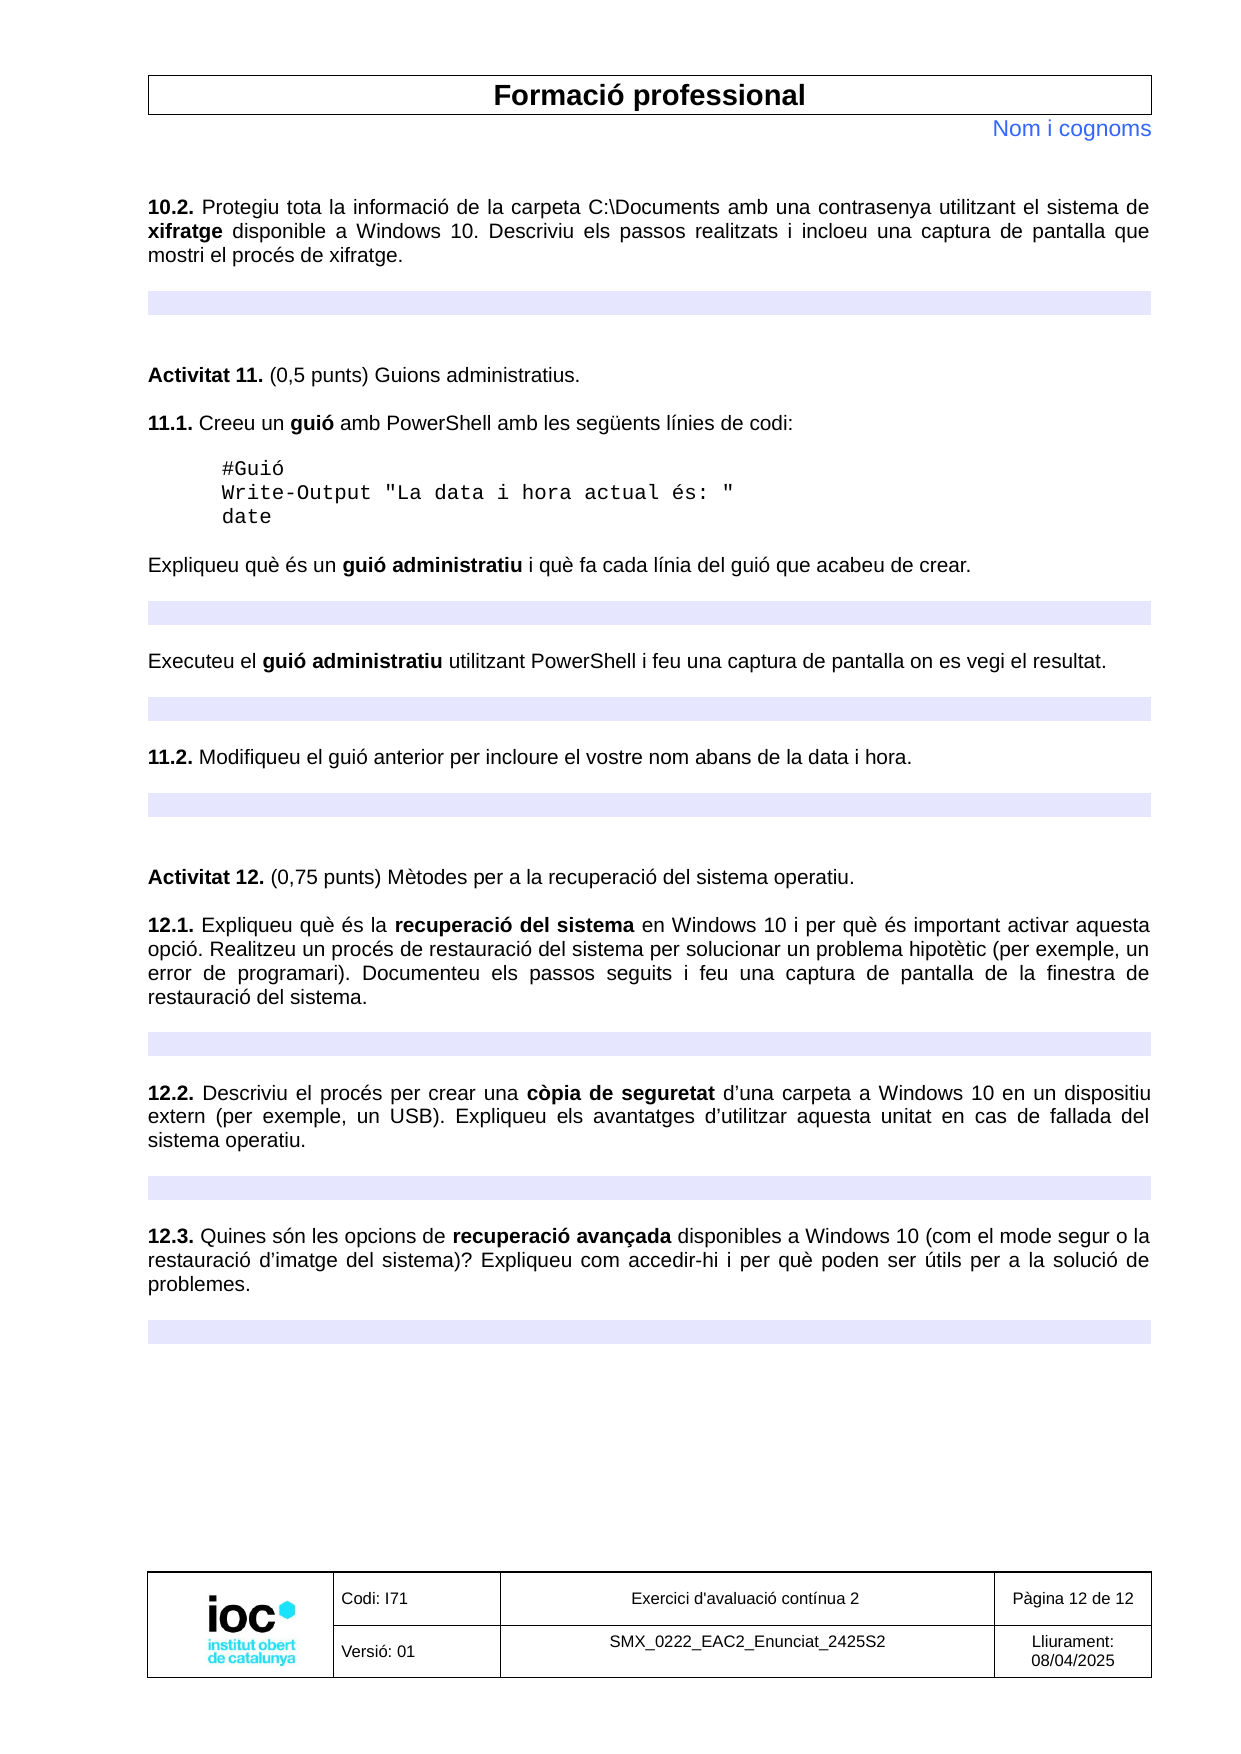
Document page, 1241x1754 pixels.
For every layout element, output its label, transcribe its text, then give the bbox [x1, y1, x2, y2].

text 10.2. Protegiu tota la informació de la carpeta C:\Documents amb una contrasenya utilitzant el sistema de xifratge disponible a Windows 10. Descriviu els passos realitzats i incloeu una captura de pantalla que mostri el procés de xifratge. [148, 195, 1151, 267]
text 12.3. Quines són les opcions de recuperació avançada disponibles a Windows 10 (com el mode segur o la restauració d’imatge del sistema)? Expliqueu com accedir-hi i per què poden ser útils per a la solució de problemes. [148, 1224, 1151, 1296]
text Activitat 12. (0,75 punts) Mètodes per a la recuperació del sistema operatiu. [148, 865, 1151, 889]
text 11.1. Creeu un guió amb PowerShell amb les següents línies de codi: [148, 411, 1151, 434]
text 11.2. Modifiqueu el guió anterior per incloure el vostre nom abans de la data i hora. [148, 745, 1151, 769]
text Write-Output "La data i hora actual és: " [222, 482, 1151, 506]
text Executeu el guió administratiu utilitzant PowerShell i feu una captura de pantalla on es vegi el resultat. [148, 649, 1151, 673]
text 12.2. Descriviu el procés per crear una còpia de seguretat d’una carpeta a Windows 10 en un dispositiu extern (per exemple, un USB). Expliqueu els avantatges d’utilitzar aquesta unitat en cas de fallada del sistema operatiu. [148, 1080, 1151, 1152]
text #Guió [222, 458, 1151, 482]
text Activitat 11. (0,5 punts) Guions administratius. [148, 363, 1151, 387]
text 12.1. Expliqueu què és la recuperació del sistema en Windows 10 i per què és important activar aquesta opció. Realitzeu un procés de restauració del sistema per solucionar un problema hipotètic (per exemple, un error de programari). Documenteu els passos seguits i feu una captura de pantalla de la finestra de restauració del sistema. [148, 913, 1151, 1008]
text Expliqueu què és un guió administratiu i què fa cada línia del guió que acabeu de crear. [148, 553, 1151, 577]
text date [222, 506, 1151, 529]
picture [195, 1581, 309, 1677]
